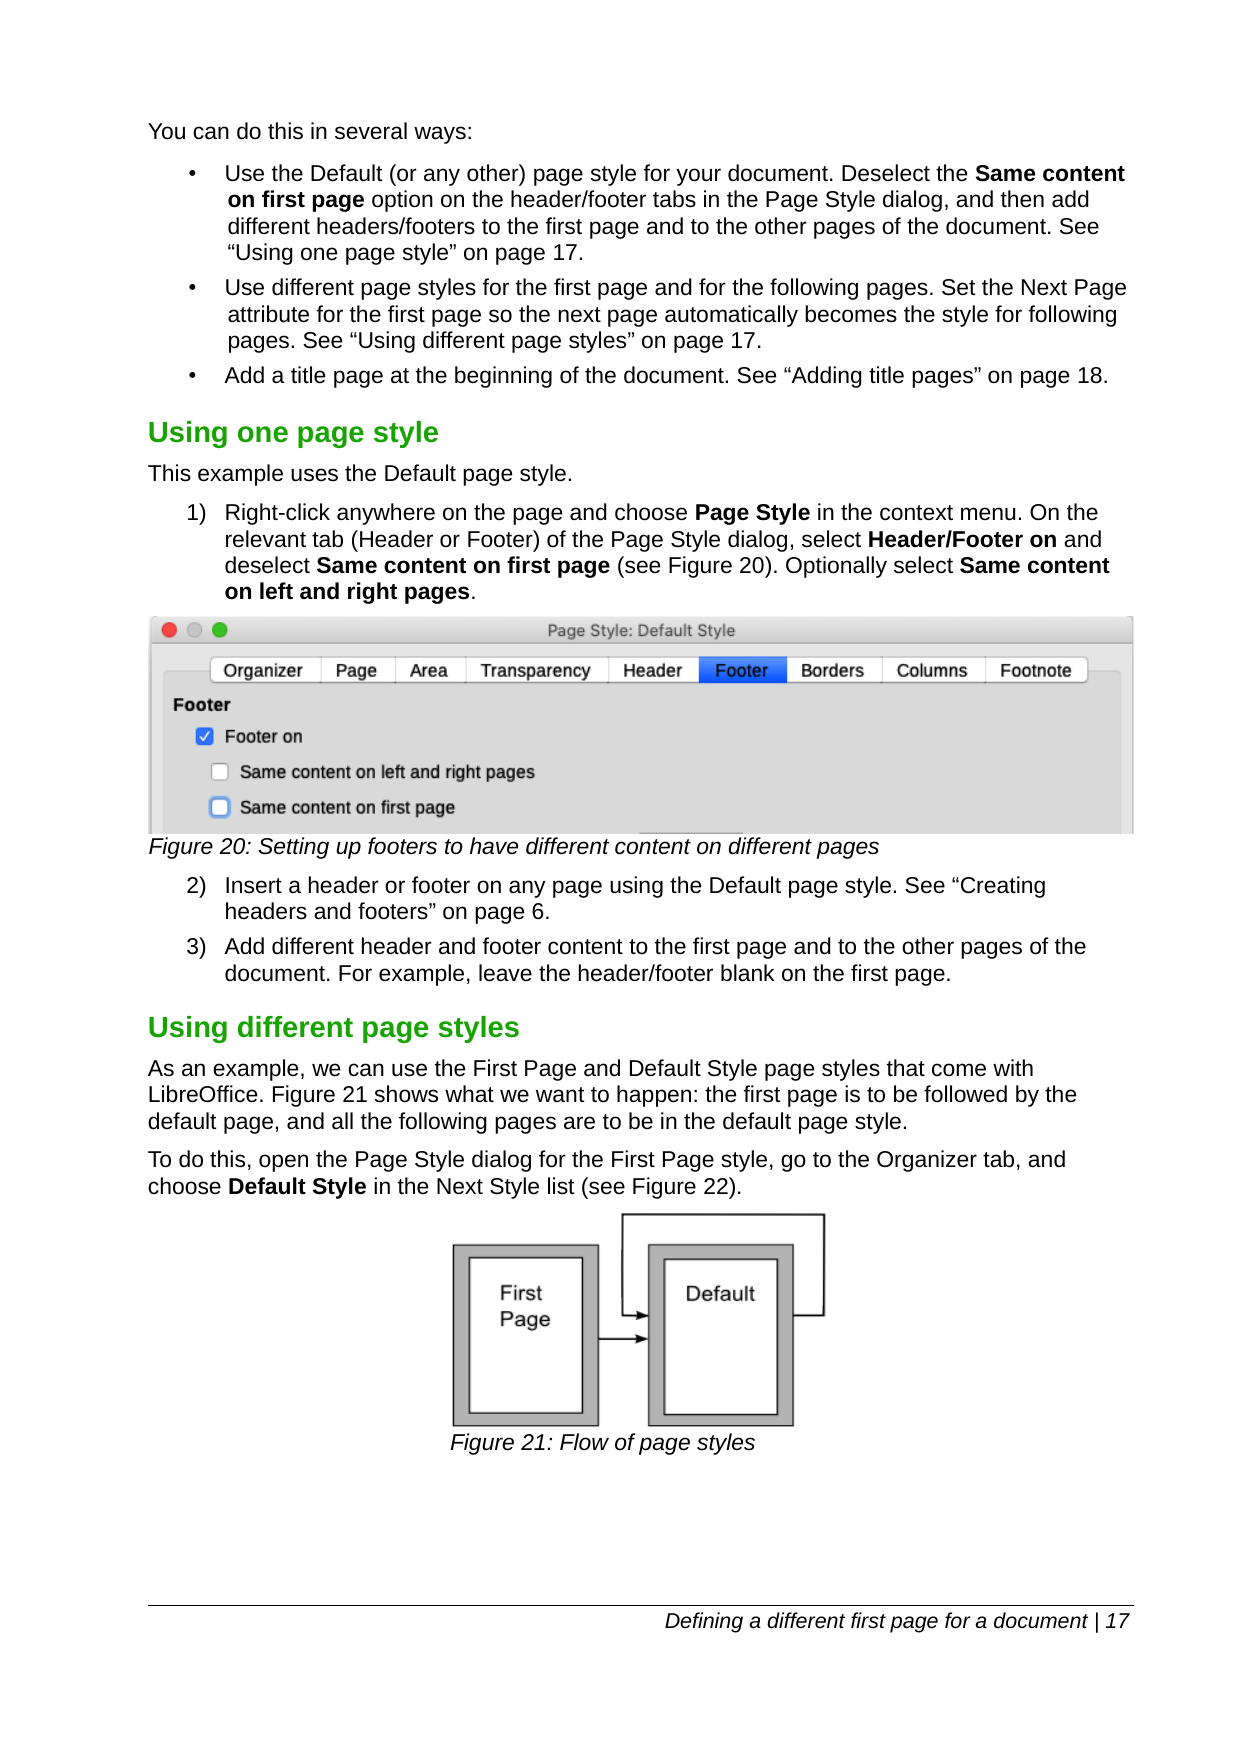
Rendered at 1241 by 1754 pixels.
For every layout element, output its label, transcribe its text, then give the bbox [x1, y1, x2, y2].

list Right-click anywhere on the page and choose Page Style in the context menu. On the relevant tab (Header or Footer) of the Page Style dialog, select Header/Footer on and deselect Same content on first page (see Figure 20). Optionally select Same content on left and right pages. [207, 499, 1134, 604]
picture [148, 616, 1134, 834]
text To do this, open the Page Style dialog for the First Page style, go to the Organizer tab, and choose Default Style in the Next Style list (see Figure 22). [148, 1146, 1134, 1199]
text Figure 20: Setting up footers to have different content on different pages [148, 834, 1133, 859]
list You can do this in several ways: [148, 118, 1134, 144]
list Add a title page at the beginning of the document. See “Adding title pages” on page 18. [185, 359, 1134, 391]
list Use the Default (or any other) page style for your document. Deselect the Same content on first page option on the header/footer tabs in the Page Style dialog, and then add different headers/footers to the first page and to the other pages of the document. See “Using one page style” on page 17. [185, 157, 1134, 265]
text Figure 21: Flow of page styles [450, 1429, 832, 1455]
subtitle Using one page style [148, 415, 1134, 448]
list Add different header and footer content to the first page and to the other pages of the document. For example, leave the header/footer blank on the first page. [207, 933, 1134, 986]
picture [449, 1211, 832, 1429]
text As an example, we can use the First Page and Default Style page styles that come with LibreOffice. Figure 21 shows what we want to happen: the first page is to be followed by the default page, and all the following pages are to be in the default page style. [148, 1055, 1134, 1134]
text This example uses the Default page style. [148, 460, 1134, 487]
list Use different page styles for the first page and for the following pages. Set the Next Page attribute for the first page so the next page automatically becomes the style for following pages. See “Using different page styles” on page 17. [185, 271, 1134, 353]
list Insert a header or footer on any page using the Default page style. See “Creating headers and footers” on page 6. [207, 872, 1134, 924]
subtitle Using different page styles [148, 1009, 1134, 1043]
